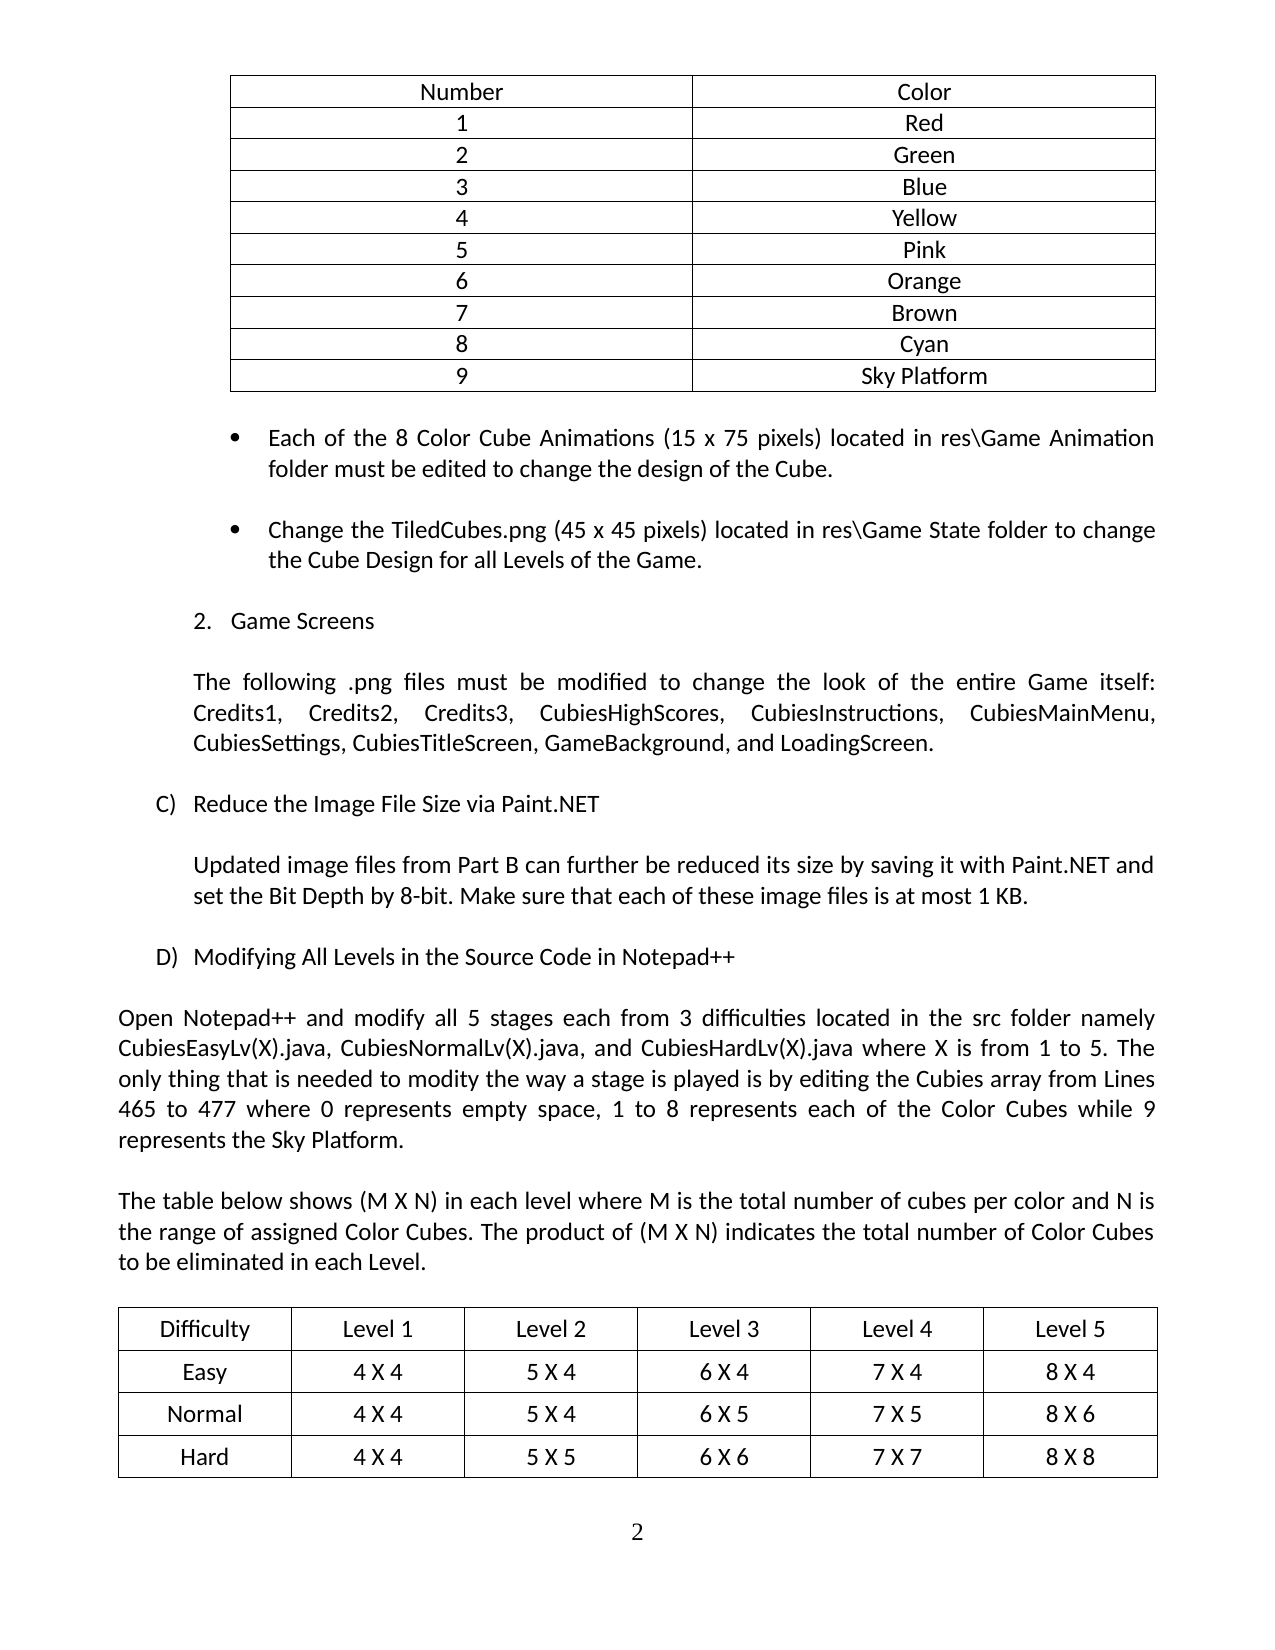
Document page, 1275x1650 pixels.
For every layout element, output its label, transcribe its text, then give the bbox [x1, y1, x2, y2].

table_header Level 2 [465, 1308, 637, 1350]
table_cell Normal [119, 1393, 291, 1435]
table_cell 6 [231, 265, 692, 296]
table_header Number [231, 76, 692, 107]
list Modifying All Levels in the Source Code in Notepad++ [156, 941, 1157, 972]
text The following .png files must be modified to change the look of the entire Game itself: Credits1, Credits2, Credits3, CubiesHighScores, CubiesInstructions, CubiesMainMenu, CubiesSettings, CubiesTitleScreen, GameBackground, and LoadingScreen. [193, 666, 1157, 758]
table_header Difficulty [119, 1308, 291, 1350]
table_cell 3 [231, 171, 692, 201]
table_cell Blue [693, 171, 1155, 201]
list Reduce the Image File Size via Paint.NET [156, 788, 1157, 819]
list Game Screens [193, 605, 1157, 636]
table_cell Hard [119, 1436, 291, 1477]
table_cell 8 X 4 [984, 1351, 1157, 1392]
table_cell Red [693, 108, 1155, 138]
table_cell Easy [119, 1351, 291, 1392]
table_cell 4 X 4 [292, 1351, 464, 1392]
list Change the TiledCubes.png (45 x 45 pixels) located in res\Game State folder to change the Cube Design for all Levels of the Game. [231, 514, 1157, 575]
table_cell 6 X 6 [638, 1436, 810, 1477]
table_cell 8 X 8 [984, 1436, 1157, 1477]
table_cell 8 X 6 [984, 1393, 1157, 1435]
table_cell 1 [231, 108, 692, 138]
table_cell 9 [231, 360, 692, 391]
text The table below shows (M X N) in each level where M is the total number of cubes per color and N is the range of assigned Color Cubes. The product of (M X N) indicates the total number of Color Cubes to be eliminated in each Level. [118, 1185, 1157, 1277]
table_cell 5 X 4 [465, 1351, 637, 1392]
table_cell Pink [693, 234, 1155, 264]
table_header Level 1 [292, 1308, 464, 1350]
table_cell 5 [231, 234, 692, 264]
table_cell Orange [693, 265, 1155, 296]
table_cell Yellow [693, 202, 1155, 233]
table_cell 7 [231, 297, 692, 327]
table_cell 5 X 5 [465, 1436, 637, 1477]
table_cell Brown [693, 297, 1155, 327]
table_cell 4 [231, 202, 692, 233]
table_header Level 3 [638, 1308, 810, 1350]
table_cell 2 [231, 139, 692, 170]
table_cell Green [693, 139, 1155, 170]
table_cell 6 X 4 [638, 1351, 810, 1392]
table_header Color [693, 76, 1155, 107]
table_cell 5 X 4 [465, 1393, 637, 1435]
table_cell 4 X 4 [292, 1393, 464, 1435]
table_cell 7 X 5 [811, 1393, 983, 1435]
table_cell Cyan [693, 329, 1155, 359]
table_cell 7 X 7 [811, 1436, 983, 1477]
table_cell Sky Platform [693, 360, 1155, 391]
table_cell 6 X 5 [638, 1393, 810, 1435]
table_cell 8 [231, 329, 692, 359]
table_header Level 4 [811, 1308, 983, 1350]
table_header Level 5 [984, 1308, 1157, 1350]
list Updated image files from Part B can further be reduced its size by saving it with Paint.NET and set the Bit Depth by 8-bit. Make sure that each of these image files is at most 1 KB. [193, 849, 1157, 911]
list Each of the 8 Color Cube Animations (15 x 75 pixels) located in res\Game Animation folder must be edited to change the design of the Cube. [231, 422, 1157, 483]
text Open Notepad++ and modify all 5 stages each from 3 difficulties located in the src folder namely CubiesEasyLv(X).java, CubiesNormalLv(X).java, and CubiesHardLv(X).java where X is from 1 to 5. The only thing that is needed to modity the way a stage is played is by editing the Cubies array from Lines 465 to 477 where 0 represents empty space, 1 to 8 represents each of the Color Cubes while 9 represents the Sky Platform. [118, 1002, 1157, 1155]
table_cell 7 X 4 [811, 1351, 983, 1392]
table_cell 4 X 4 [292, 1436, 464, 1477]
